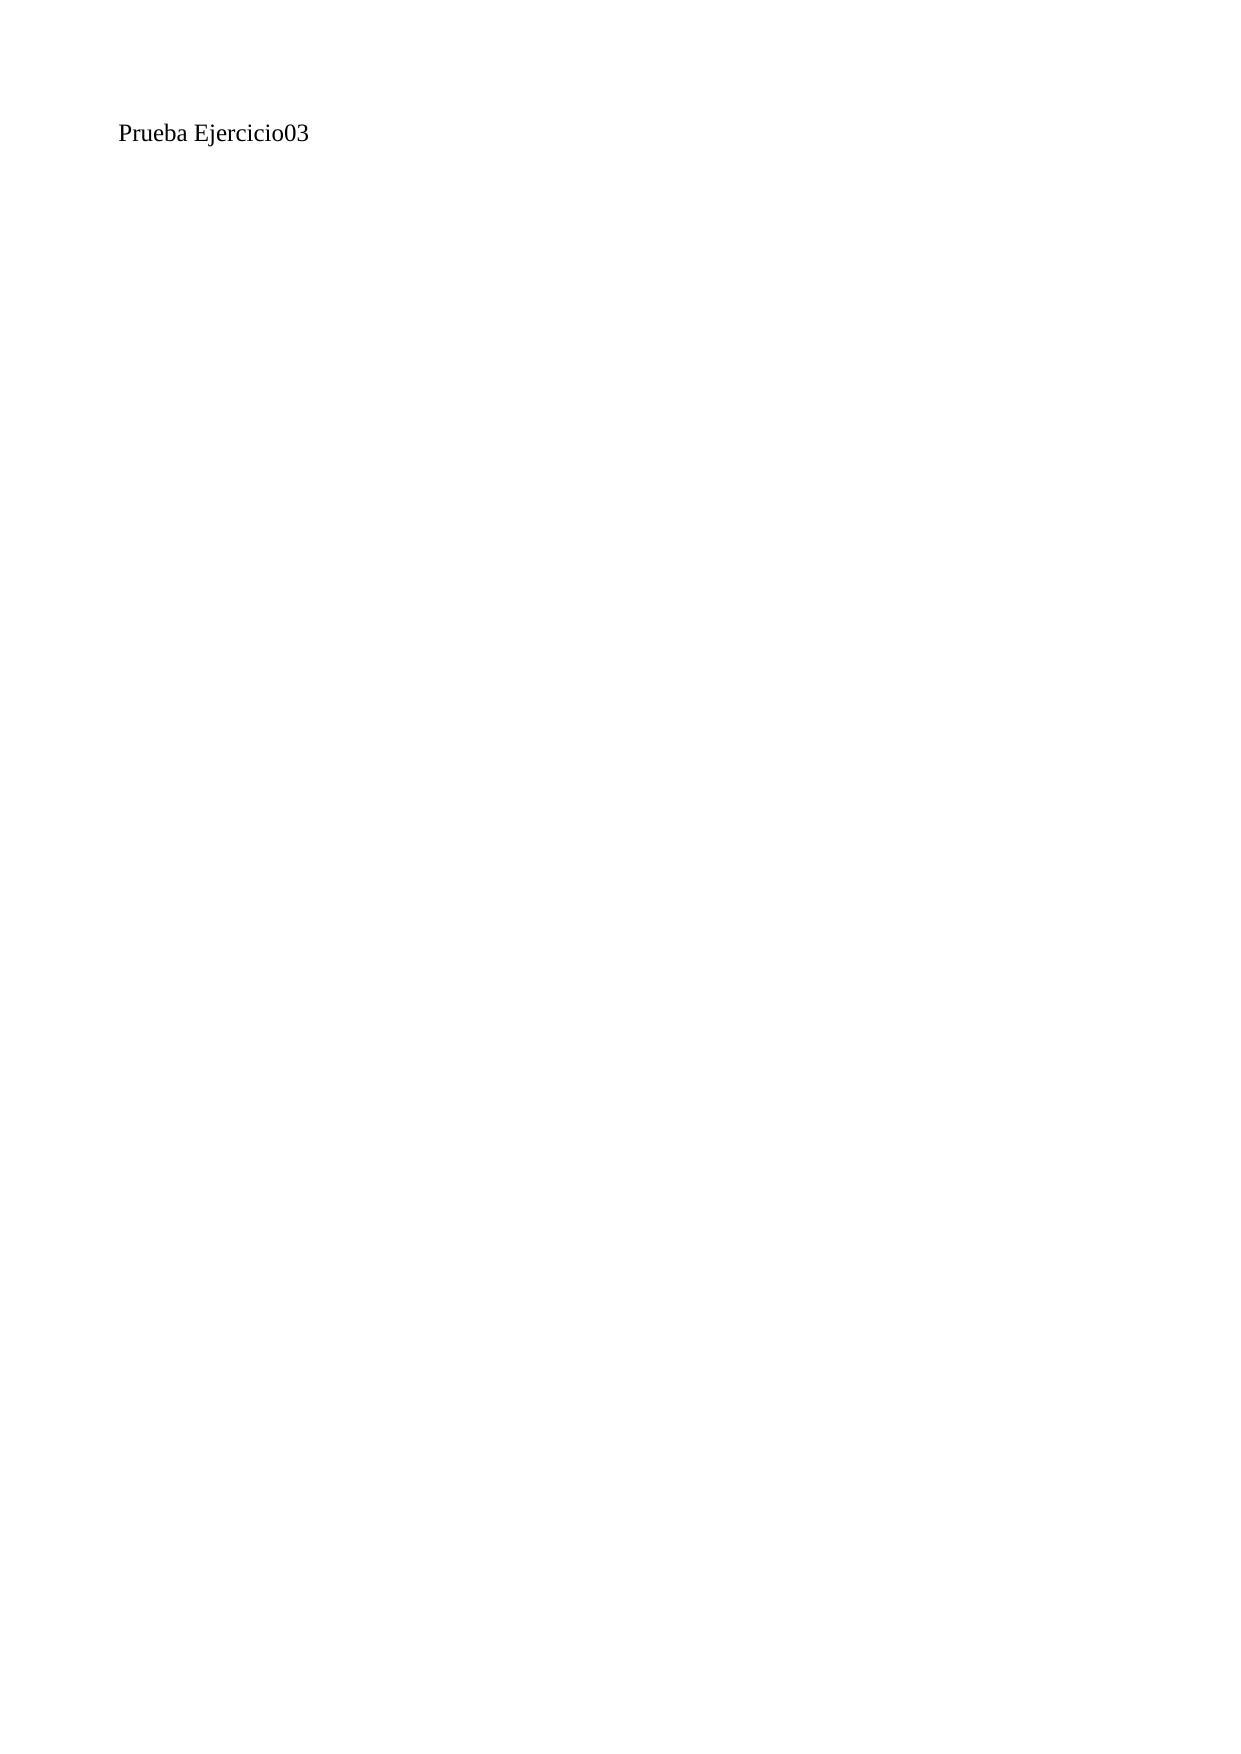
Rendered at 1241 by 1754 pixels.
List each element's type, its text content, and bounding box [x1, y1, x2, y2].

text Prueba Ejercicio03 [118, 118, 1122, 147]
